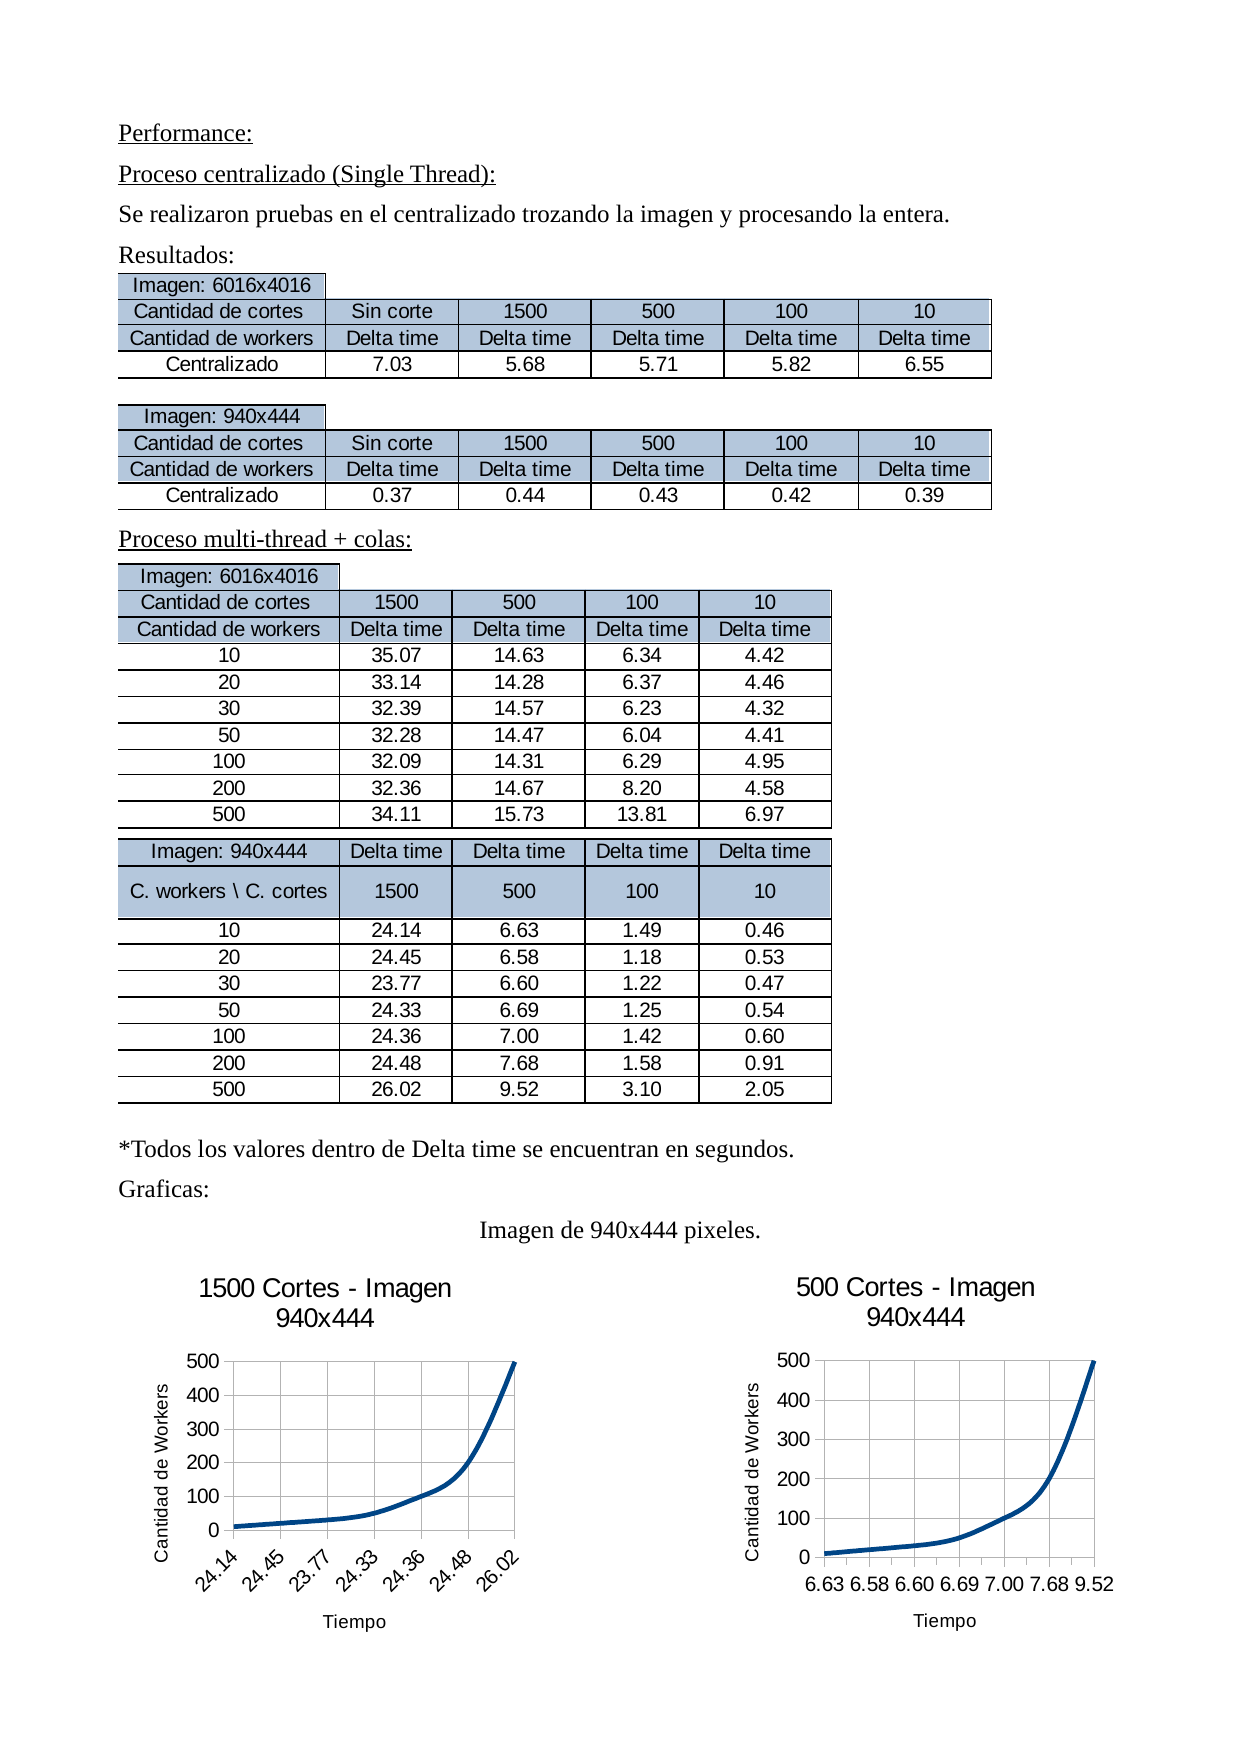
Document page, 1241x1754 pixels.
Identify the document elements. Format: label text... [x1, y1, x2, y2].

text Resultados: [118, 240, 1122, 269]
text Performance: [118, 118, 1122, 147]
text *Todos los valores dentro de Delta time se encuentran en segundos. [118, 1134, 1122, 1162]
text Proceso centralizado (Single Thread): [118, 159, 1122, 187]
text Imagen de 940x444 pixeles. [118, 1215, 1122, 1244]
text Proceso multi-thread + colas: [118, 524, 1122, 553]
text Graficas: [118, 1174, 1122, 1203]
text Se realizaron pruebas en el centralizado trozando la imagen y procesando la entera. [118, 199, 1122, 228]
